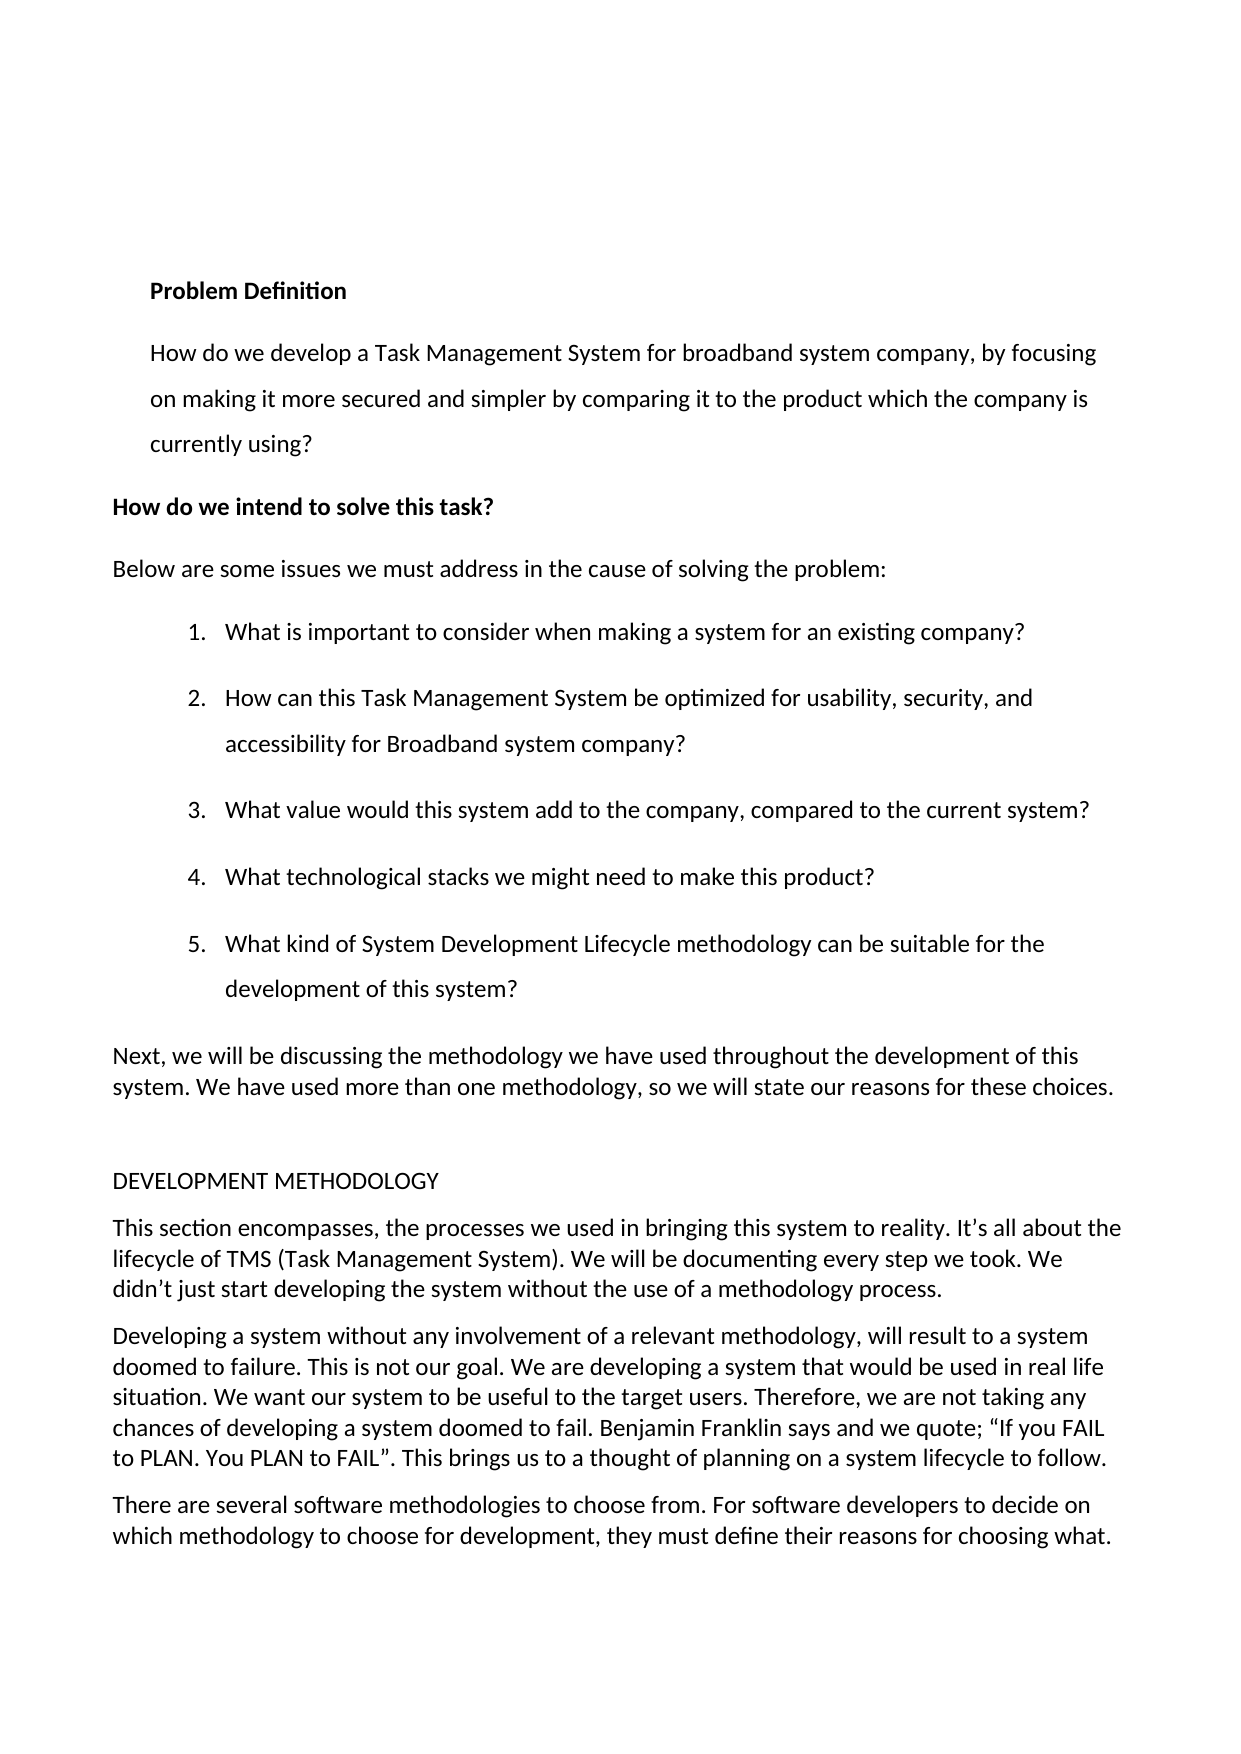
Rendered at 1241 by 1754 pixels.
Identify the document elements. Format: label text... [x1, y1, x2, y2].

text Problem Definition [150, 275, 1128, 305]
text Below are some issues we must address in the cause of solving the problem: [112, 553, 1128, 584]
text How do we develop a Task Management System for broadband system company, by focusing on making it more secured and simpler by comparing it to the product which the company is currently using? [150, 337, 1128, 459]
list What kind of System Development Lifecycle methodology can be suitable for the development of this system? [187, 928, 1128, 1004]
list What value would this system add to the company, compared to the current system? [187, 795, 1128, 825]
list What is important to consider when making a system for an existing company? [187, 616, 1128, 646]
list How can this Task Management System be optimized for usability, security, and accessibility for Broadband system company? [187, 682, 1128, 759]
list What technological stacks we might need to make this product? [187, 861, 1128, 892]
text Next, we will be discussing the methodology we have used throughout the development of this system. We have used more than one methodology, so we will state our reasons for these choices. [112, 1040, 1128, 1101]
text This section encompasses, the processes we used in bringing this system to reality. It’s all about the lifecycle of TMS (Task Management System). We will be documenting every step we took. We didn’t just start developing the system without the use of a methodology process. [112, 1212, 1128, 1304]
text Developing a system without any involvement of a relevant methodology, will result to a system doomed to failure. This is not our goal. We are developing a system that would be used in real life situation. We want our system to be useful to the target users. Therefore, we are not taking any chances of developing a system doomed to fail. Benjamin Franklin says and we quote; “If you FAIL to PLAN. You PLAN to FAIL”. This brings us to a thought of planning on a system lifecycle to follow. [112, 1320, 1128, 1473]
text How do we intend to solve this task? [112, 491, 1128, 522]
text There are several software methodologies to choose from. For software developers to decide on which methodology to choose for development, they must define their reasons for choosing what. [112, 1490, 1128, 1551]
text DEVELOPMENT METHODOLOGY [112, 1165, 1128, 1196]
